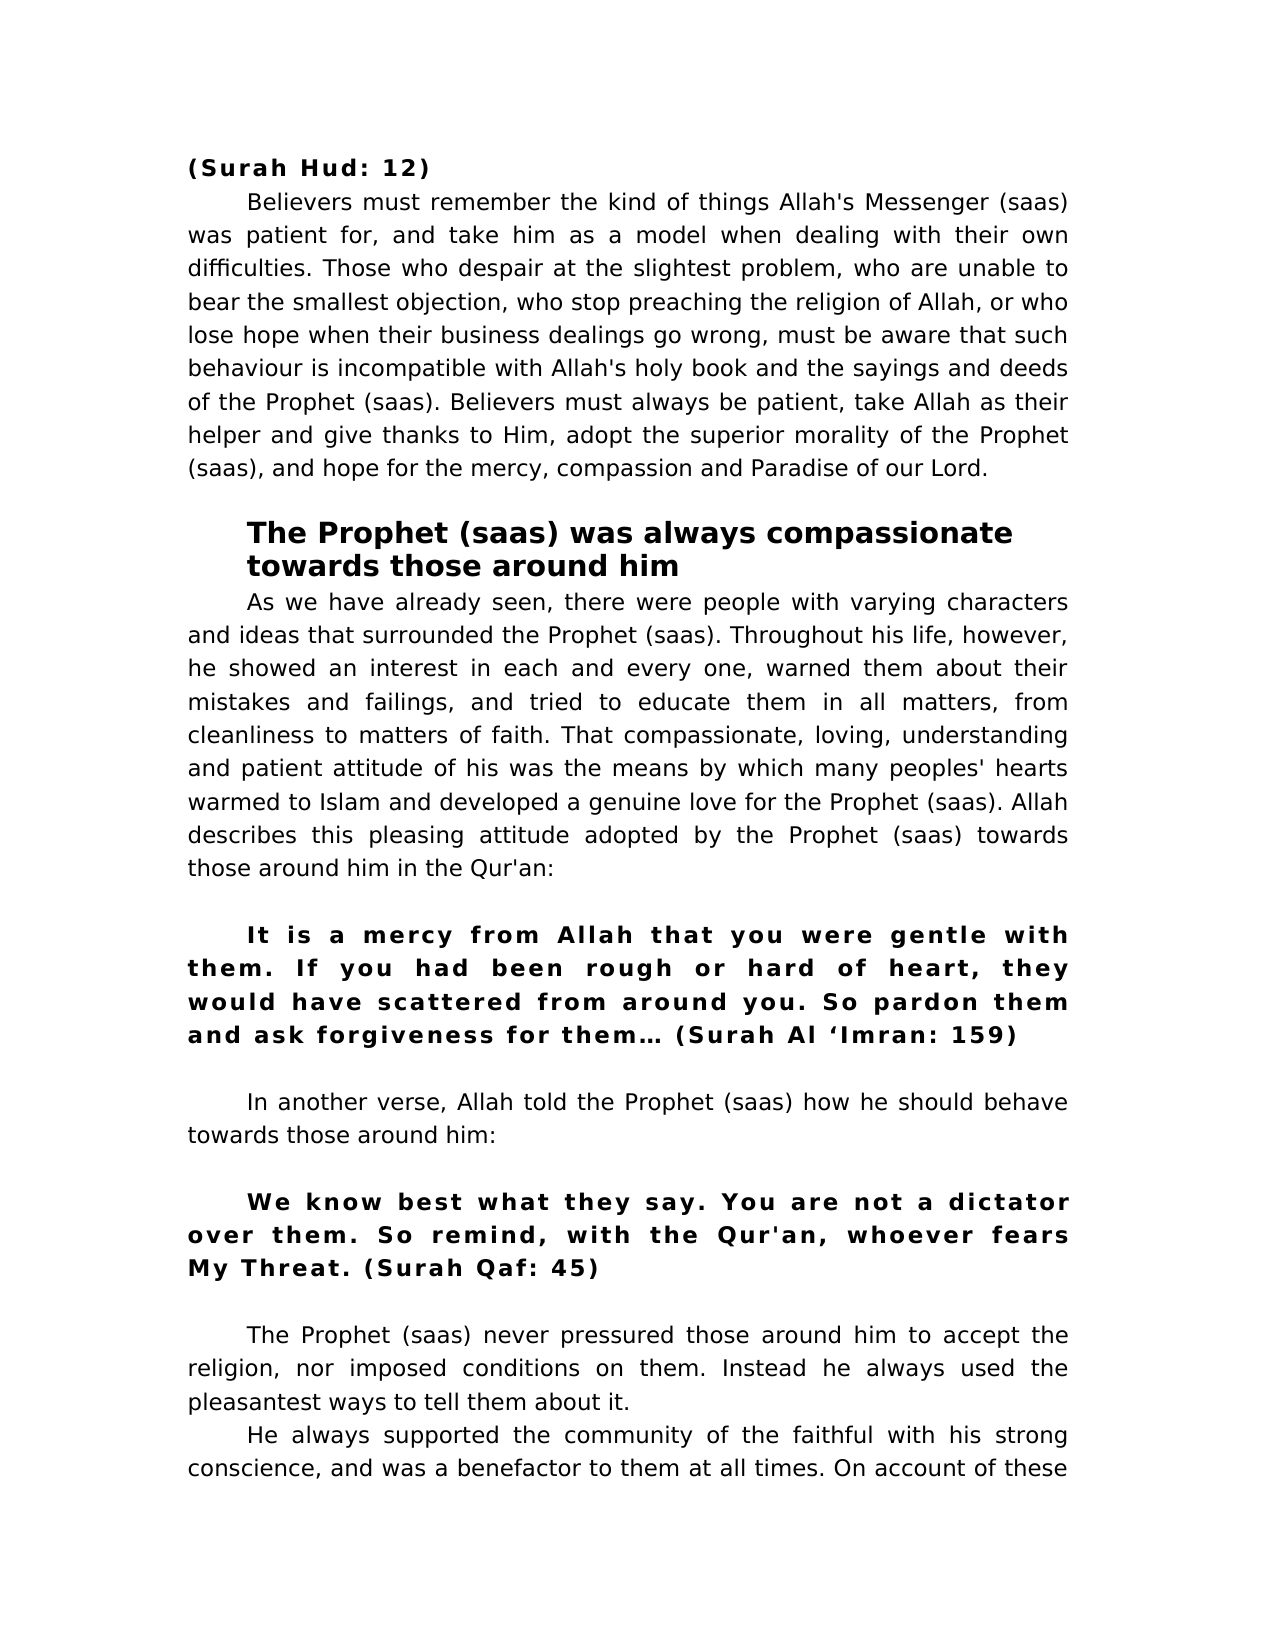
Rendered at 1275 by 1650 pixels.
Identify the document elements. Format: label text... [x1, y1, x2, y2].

text The Prophet (saas) was always compassionate [187, 517, 1070, 550]
text In another verse, Allah told the Prophet (saas) how he should behave towards those around him: [187, 1083, 1070, 1150]
text It is a mercy from Allah that you were gentle with them. If you had been rough or hard of heart, they would have scattered from around you. So pardon them and ask forgiveness for them… (Surah Al ‘Imran: 159) [187, 917, 1070, 1050]
text towards those around him [187, 550, 1070, 583]
text Believers must remember the kind of things Allah's Messenger (saas) was patient for, and take him as a model when dealing with their own difficulties. Those who despair at the slightest problem, who are unable to bear the smallest objection, who stop preaching the religion of Allah, or who lose hope when their business dealings go wrong, must be aware that such behaviour is incompatible with Allah's holy book and the sayings and deeds of the Prophet (saas). Believers must always be patient, take Allah as their helper and give thanks to Him, adopt the superior morality of the Prophet (saas), and hope for the mercy, compassion and Paradise of our Lord. [187, 183, 1070, 483]
text The Prophet (saas) never pressured those around him to accept the religion, nor imposed conditions on them. Instead he always used the pleasantest ways to tell them about it. [187, 1317, 1070, 1417]
text He always supported the community of the faithful with his strong conscience, and was a benefactor to them at all times. On account of these [187, 1417, 1070, 1483]
text (Surah Hud: 12) [187, 150, 1070, 183]
text As we have already seen, there were people with varying characters and ideas that surrounded the Prophet (saas). Throughout his life, however, he showed an interest in each and every one, warned them about their mistakes and failings, and tried to educate them in all matters, from cleanliness to matters of faith. That compassionate, loving, understanding and patient attitude of his was the means by which many peoples' hearts warmed to Islam and developed a genuine love for the Prophet (saas). Allah describes this pleasing attitude adopted by the Prophet (saas) towards those around him in the Qur'an: [187, 583, 1070, 883]
text We know best what they say. You are not a dictator over them. So remind, with the Qur'an, whoever fears My Threat. (Surah Qaf: 45) [187, 1183, 1070, 1283]
